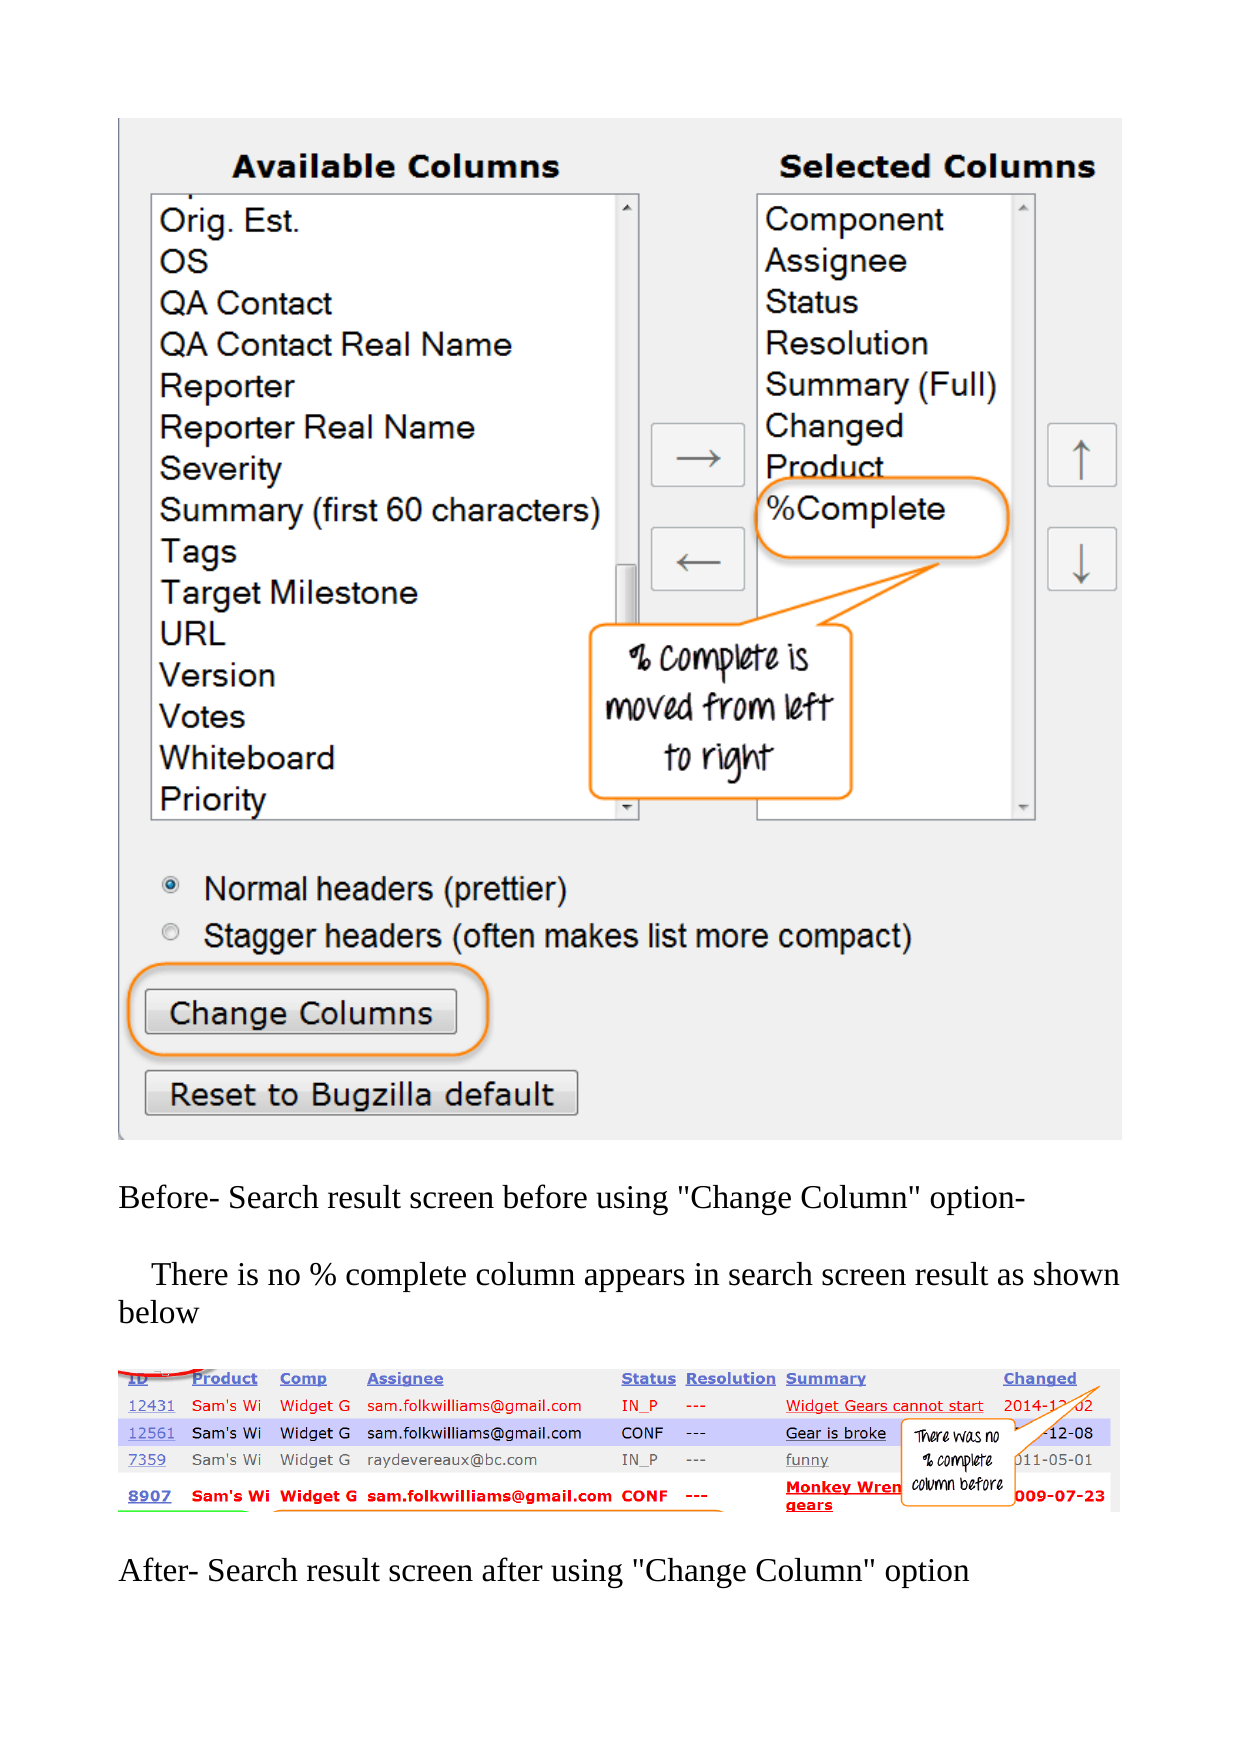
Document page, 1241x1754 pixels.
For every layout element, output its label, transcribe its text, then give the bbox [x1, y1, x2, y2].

picture [118, 118, 1123, 1140]
text There is no % complete column appears in search screen result as shown below [118, 1254, 1122, 1331]
picture [118, 1369, 1123, 1512]
text Before- Search result screen before using "Change Column" option- [118, 1177, 1122, 1216]
text After- Search result screen after using "Change Column" option [118, 1550, 1122, 1588]
